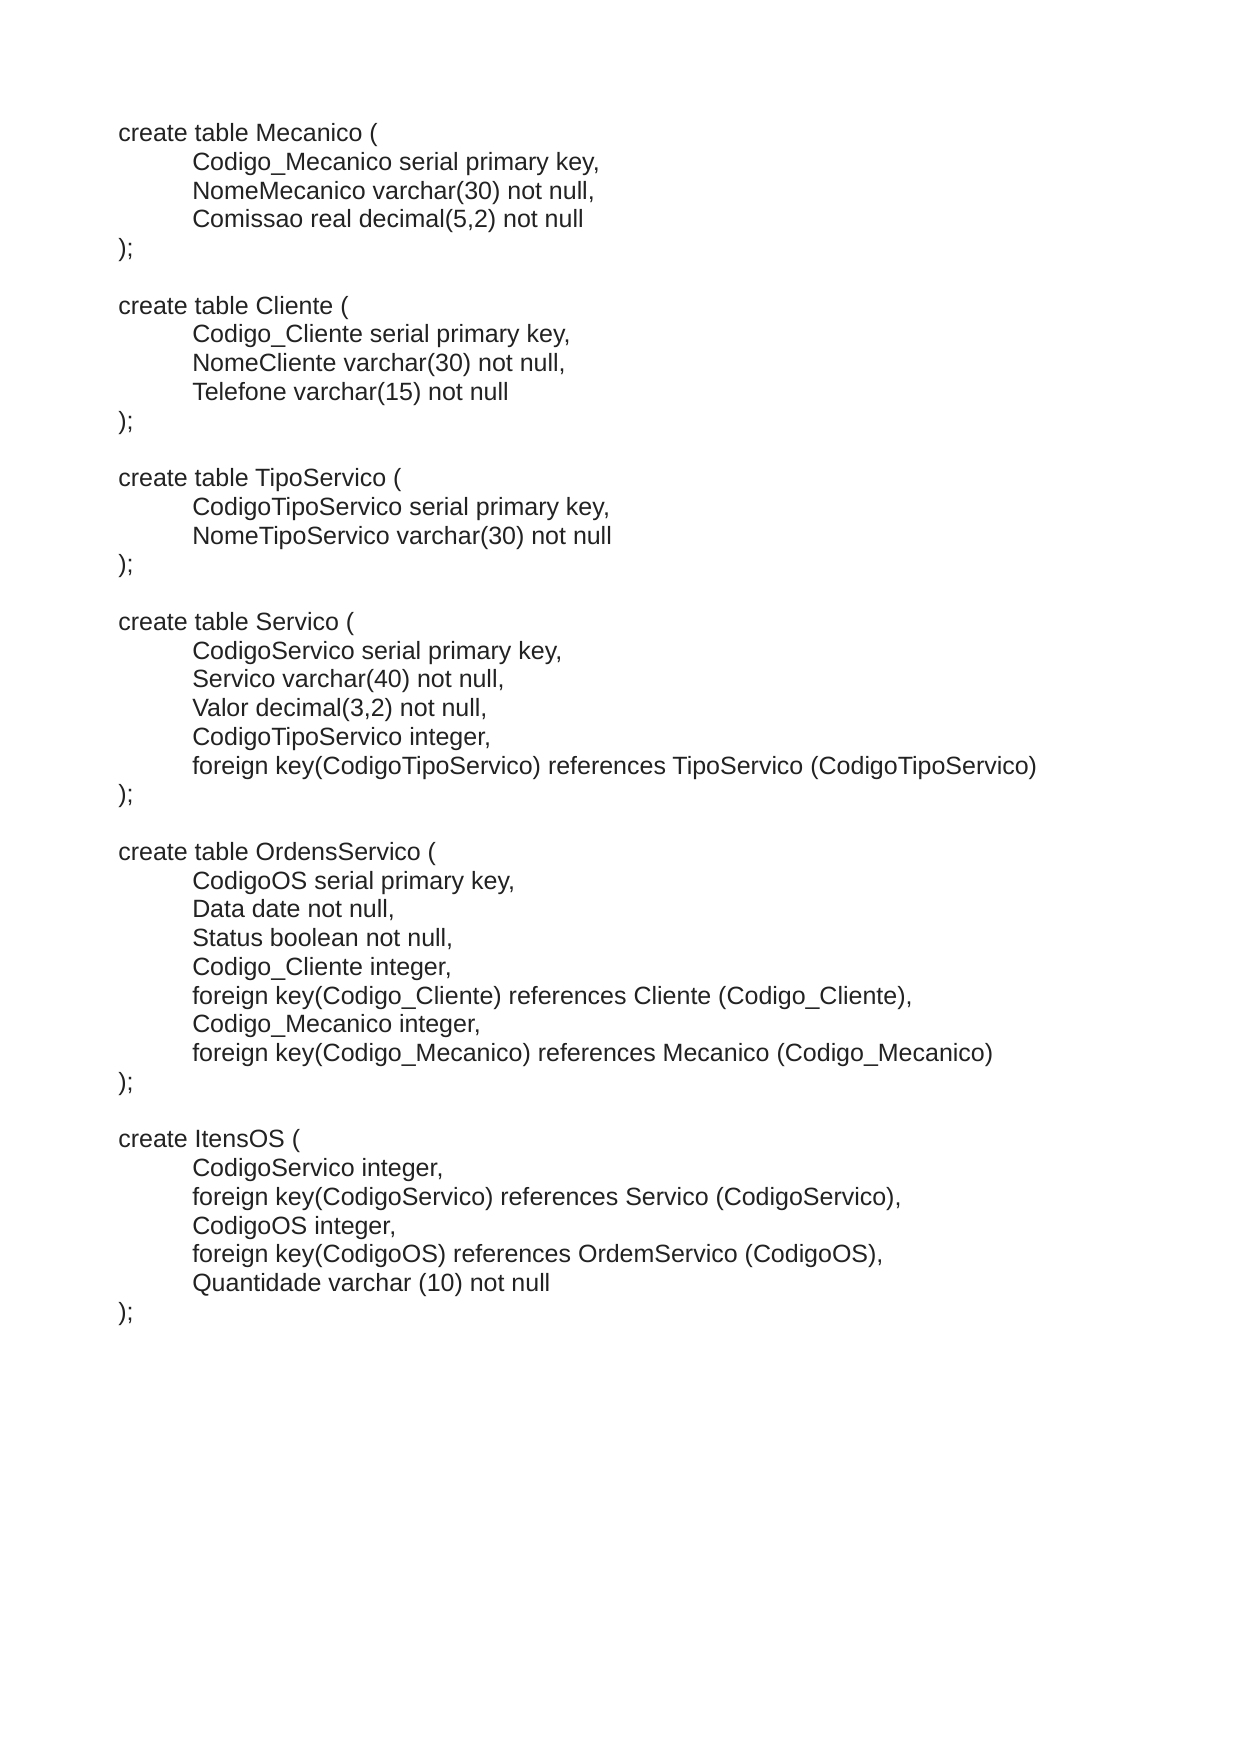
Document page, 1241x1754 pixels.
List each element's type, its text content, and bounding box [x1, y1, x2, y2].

text ); [118, 1067, 1122, 1096]
text Valor decimal(3,2) not null, [118, 693, 1122, 722]
text Comissao real decimal(5,2) not null [118, 204, 1122, 233]
text Codigo_Mecanico serial primary key, [118, 147, 1122, 176]
text CodigoOS integer, [118, 1211, 1122, 1239]
text create table Servico ( [118, 607, 1122, 636]
text NomeTipoServico varchar(30) not null [118, 521, 1122, 549]
text CodigoServico integer, [118, 1153, 1122, 1182]
text Data date not null, [118, 894, 1122, 923]
text create table Cliente ( [118, 291, 1122, 319]
text Telefone varchar(15) not null [118, 377, 1122, 406]
text NomeCliente varchar(30) not null, [118, 348, 1122, 377]
text Quantidade varchar (10) not null [118, 1268, 1122, 1297]
text CodigoTipoServico serial primary key, [118, 492, 1122, 521]
text ); [118, 549, 1122, 578]
text NomeMecanico varchar(30) not null, [118, 176, 1122, 204]
text foreign key(CodigoOS) references OrdemServico (CodigoOS), [118, 1239, 1122, 1268]
text CodigoOS serial primary key, [118, 866, 1122, 894]
text ); [118, 406, 1122, 434]
text create ItensOS ( [118, 1124, 1122, 1153]
text ); [118, 1297, 1122, 1326]
text CodigoTipoServico integer, [118, 722, 1122, 751]
text Status boolean not null, [118, 923, 1122, 952]
text ); [118, 779, 1122, 808]
text Codigo_Cliente integer, [118, 952, 1122, 981]
text foreign key(Codigo_Mecanico) references Mecanico (Codigo_Mecanico) [118, 1038, 1122, 1067]
text foreign key(CodigoTipoServico) references TipoServico (CodigoTipoServico) [118, 751, 1122, 779]
text Servico varchar(40) not null, [118, 664, 1122, 693]
text foreign key(CodigoServico) references Servico (CodigoServico), [118, 1182, 1122, 1211]
text foreign key(Codigo_Cliente) references Cliente (Codigo_Cliente), [118, 981, 1122, 1009]
text Codigo_Cliente serial primary key, [118, 319, 1122, 348]
text create table OrdensServico ( [118, 837, 1122, 866]
text Codigo_Mecanico integer, [118, 1009, 1122, 1038]
text ); [118, 233, 1122, 262]
text create table Mecanico ( [118, 118, 1122, 147]
text create table TipoServico ( [118, 463, 1122, 492]
text CodigoServico serial primary key, [118, 636, 1122, 664]
